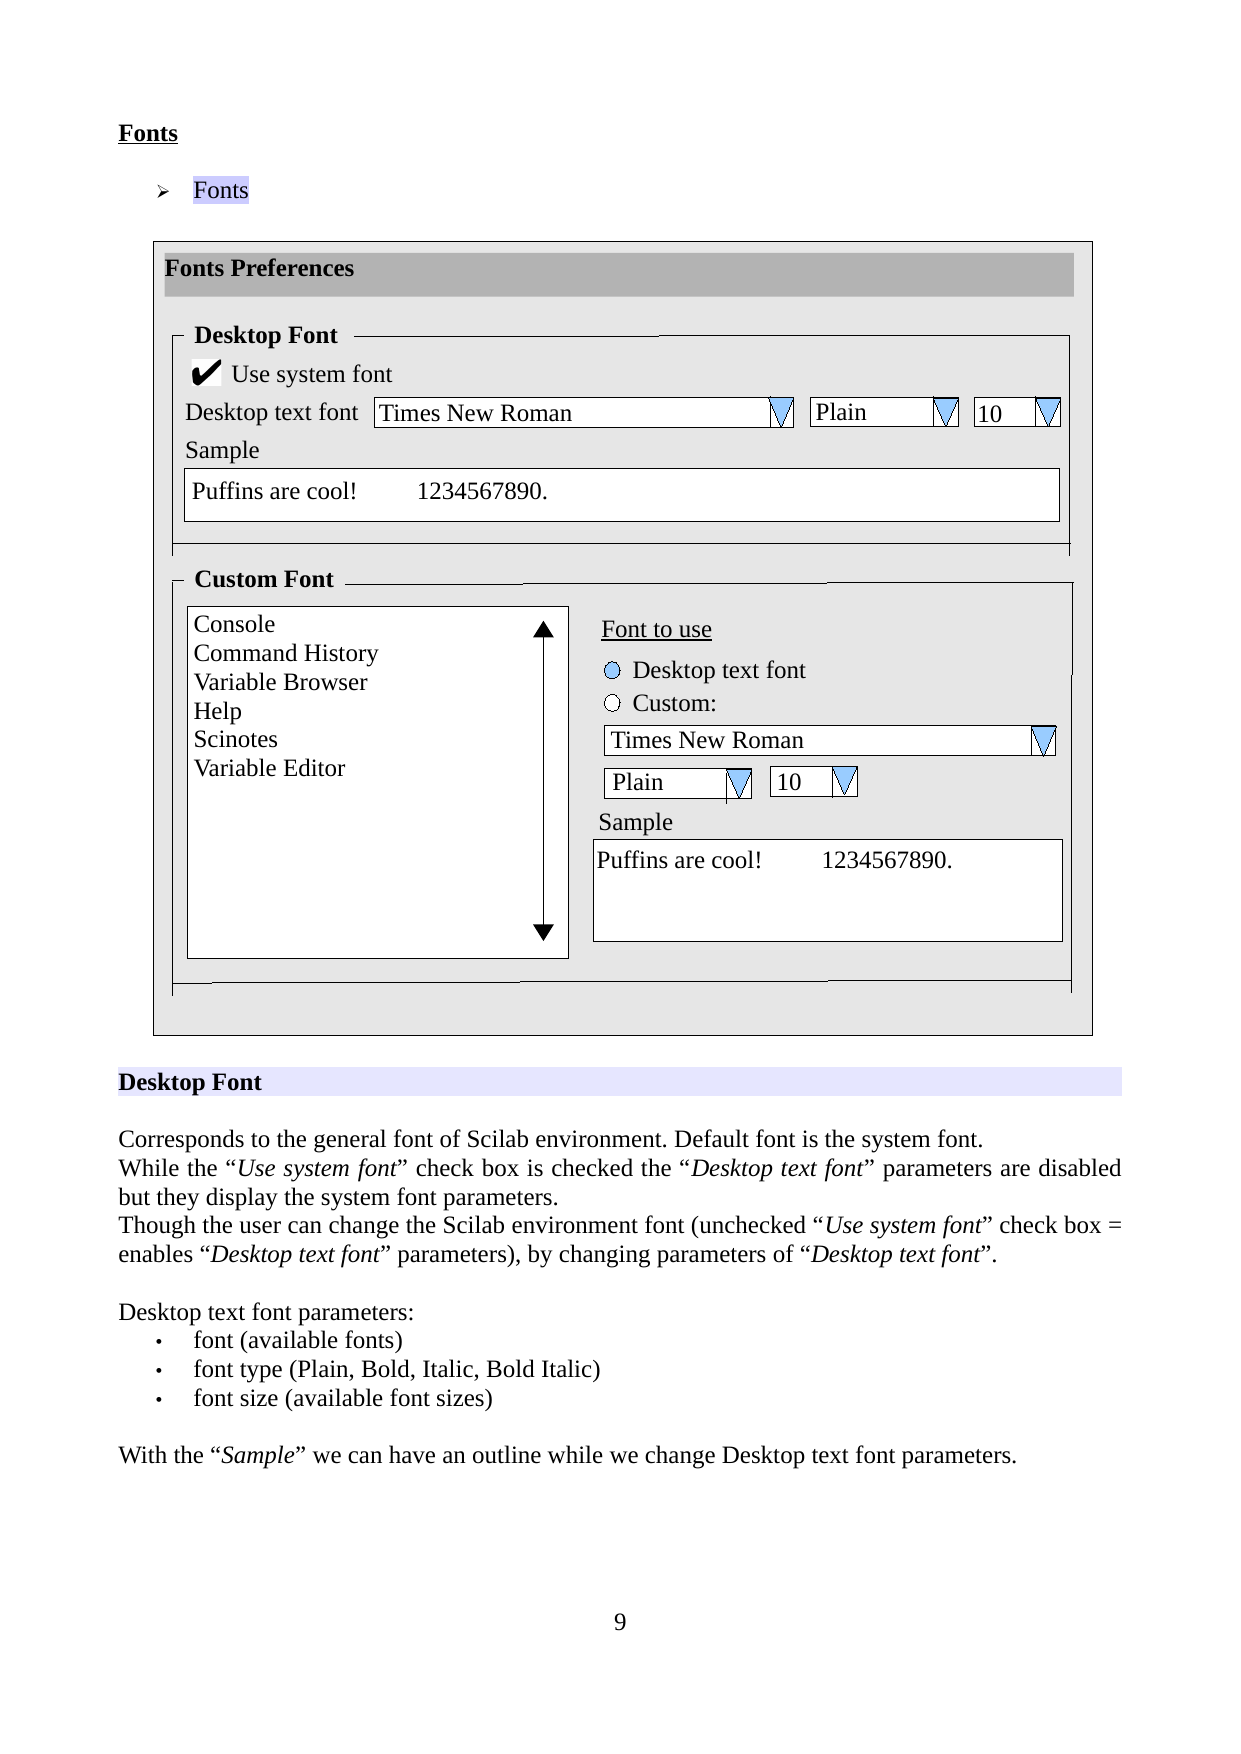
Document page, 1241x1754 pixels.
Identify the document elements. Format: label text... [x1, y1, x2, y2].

text While the “Use system font” check box is checked the “Desktop text font” parameters are disabled but they display the system font parameters. [118, 1153, 1122, 1211]
text Fonts [118, 118, 1122, 147]
list font type (Plain, Bold, Italic, Bold Italic) [156, 1354, 1122, 1383]
list font (available fonts) [156, 1326, 1122, 1354]
picture [191, 359, 222, 386]
list Fonts [156, 176, 1122, 204]
text Desktop Font [118, 1067, 1122, 1096]
text With the “Sample” we can have an outline while we change Desktop text font parameters. [118, 1441, 1122, 1469]
text Corresponds to the general font of Scilab environment. Default font is the system font. [118, 1124, 1122, 1153]
text Though the user can change the Scilab environment font (unchecked “Use system font” check box = enables “Desktop text font” parameters), by changing parameters of “Desktop text font”. [118, 1211, 1122, 1268]
list font size (available font sizes) [156, 1383, 1122, 1412]
text Desktop text font parameters: [118, 1297, 1122, 1326]
